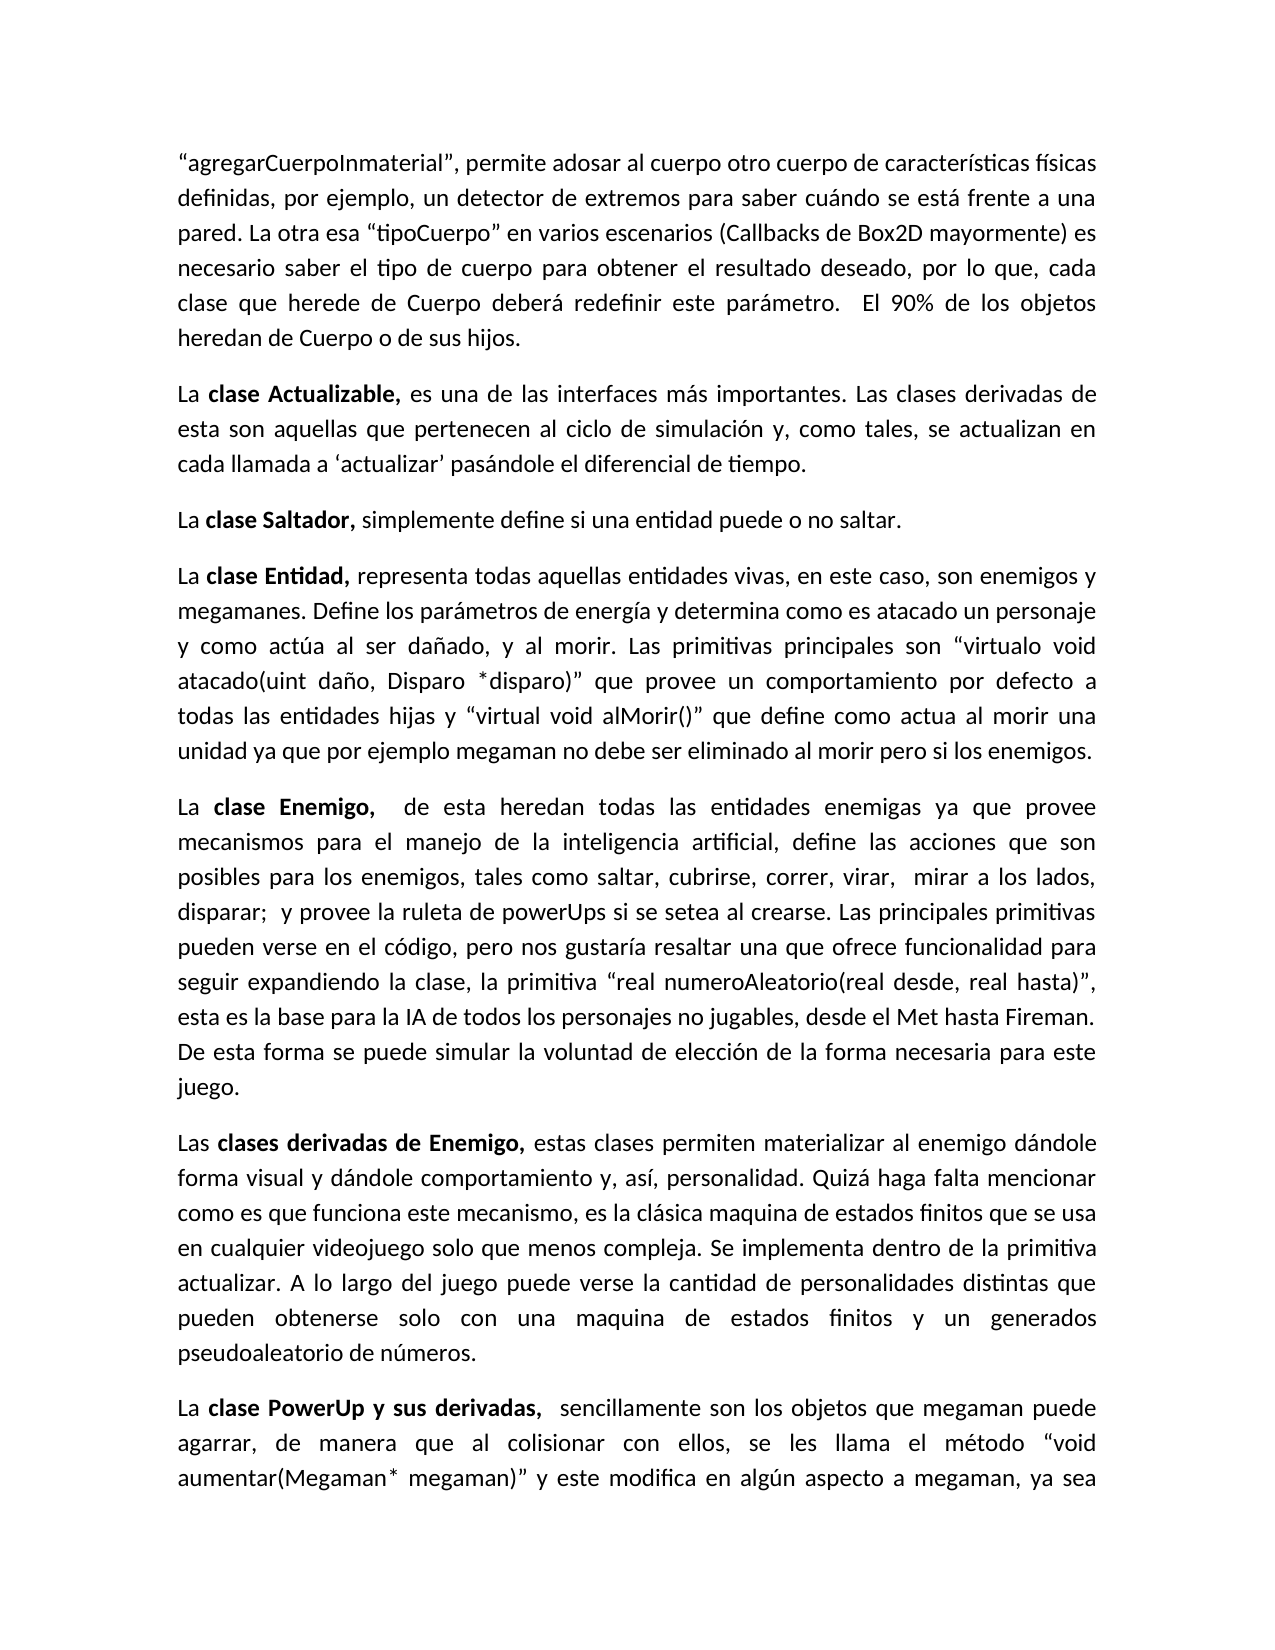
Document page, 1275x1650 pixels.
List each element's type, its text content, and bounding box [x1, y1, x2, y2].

text La clase Enemigo, de esta heredan todas las entidades enemigas ya que provee mecanismos para el manejo de la inteligencia artificial, define las acciones que son posibles para los enemigos, tales como saltar, cubrirse, correr, virar, mirar a los lados, disparar; y provee la ruleta de powerUps si se setea al crearse. Las principales primitivas pueden verse en el código, pero nos gustaría resaltar una que ofrece funcionalidad para seguir expandiendo la clase, la primitiva “real numeroAleatorio(real desde, real hasta)”, esta es la base para la IA de todos los personajes no jugables, desde el Met hasta Fireman. De esta forma se puede simular la voluntad de elección de la forma necesaria para este juego. [177, 791, 1098, 1101]
text “agregarCuerpoInmaterial”, permite adosar al cuerpo otro cuerpo de características físicas definidas, por ejemplo, un detector de extremos para saber cuándo se está frente a una pared. La otra esa “tipoCuerpo” en varios escenarios (Callbacks de Box2D mayormente) es necesario saber el tipo de cuerpo para obtener el resultado deseado, por lo que, cada clase que herede de Cuerpo deberá redefinir este parámetro. El 90% de los objetos heredan de Cuerpo o de sus hijos. [177, 148, 1098, 353]
text Las clases derivadas de Enemigo, estas clases permiten materializar al enemigo dándole forma visual y dándole comportamiento y, así, personalidad. Quizá haga falta mencionar como es que funciona este mecanismo, es la clásica maquina de estados finitos que se usa en cualquier videojuego solo que menos compleja. Se implementa dentro de la primitiva actualizar. A lo largo del juego puede verse la cantidad de personalidades distintas que pueden obtenerse solo con una maquina de estados finitos y un generados pseudoaleatorio de números. [177, 1127, 1098, 1367]
text La clase Saltador, simplemente define si una entidad puede o no saltar. [177, 504, 1098, 535]
text La clase Actualizable, es una de las interfaces más importantes. Las clases derivadas de esta son aquellas que pertenecen al ciclo de simulación y, como tales, se actualizan en cada llamada a ‘actualizar’ pasándole el diferencial de tiempo. [177, 378, 1098, 479]
text La clase Entidad, representa todas aquellas entidades vivas, en este caso, son enemigos y megamanes. Define los parámetros de energía y determina como es atacado un personaje y como actúa al ser dañado, y al morir. Las primitivas principales son “virtualo void atacado(uint daño, Disparo *disparo)” que provee un comportamiento por defecto a todas las entidades hijas y “virtual void alMorir()” que define como actua al morir una unidad ya que por ejemplo megaman no debe ser eliminado al morir pero si los enemigos. [177, 560, 1098, 766]
text La clase PowerUp y sus derivadas, sencillamente son los objetos que megaman puede agarrar, de manera que al colisionar con ellos, se les llama el método “void aumentar(Megaman* megaman)” y este modifica en algún aspecto a megaman, ya sea [177, 1393, 1098, 1493]
